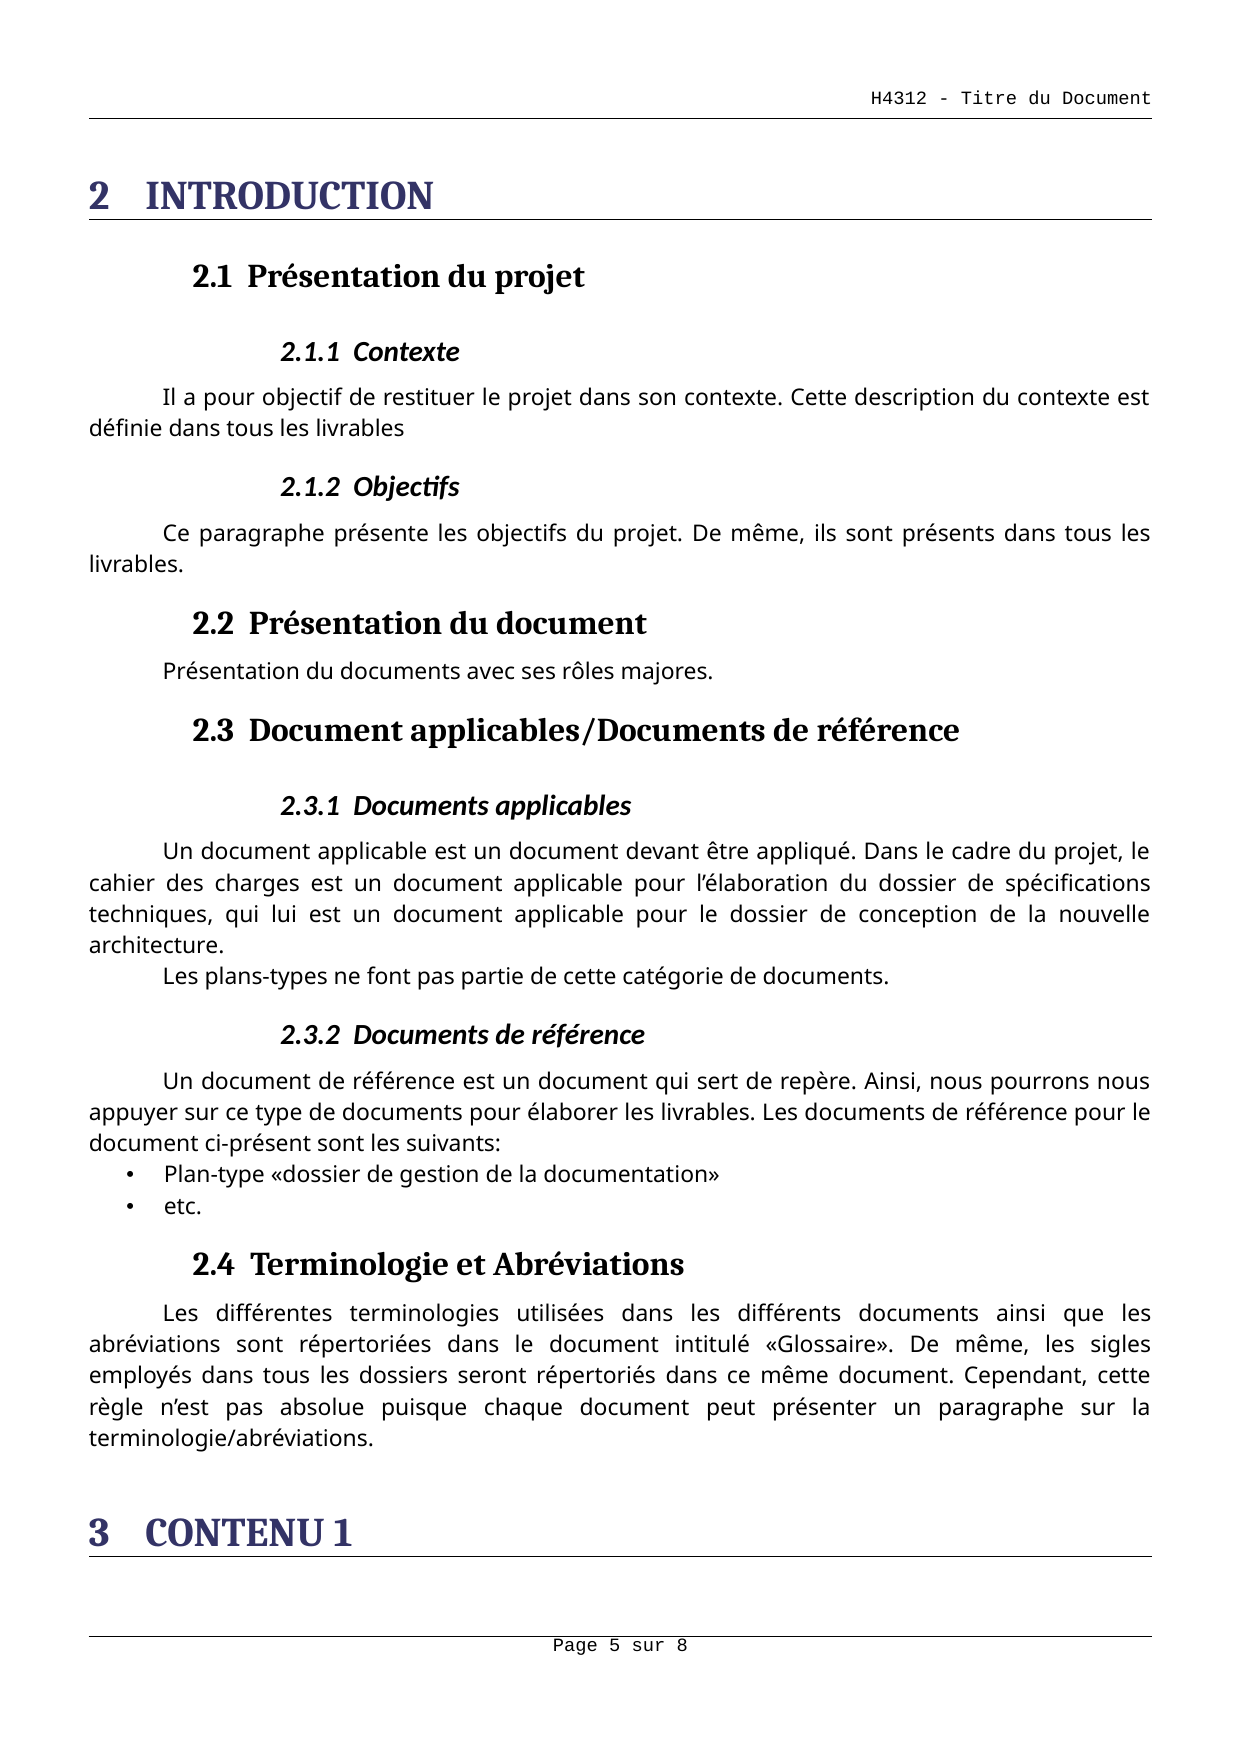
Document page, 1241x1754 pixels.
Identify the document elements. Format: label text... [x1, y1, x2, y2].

text Il a pour objectif de restituer le projet dans son contexte. Cette description du contexte est définie dans tous les livrables [88, 381, 1152, 443]
subtitle Présentation du document [133, 604, 1152, 642]
text Les différentes terminologies utilisées dans les différents documents ainsi que les abréviations sont répertoriées dans le document intitulé «Glossaire». De même, les sigles employés dans tous les dossiers seront répertoriés dans ce même document. Cependant, cette règle n’est pas absolue puisque chaque document peut présenter un paragraphe sur la terminologie/abréviations. [88, 1297, 1152, 1453]
subtitle Contexte [280, 333, 1152, 368]
subtitle Document applicables/Documents de référence [133, 711, 1152, 749]
text Un document applicable est un document devant être appliqué. Dans le cadre du projet, le cahier des charges est un document applicable pour l’élaboration du dossier de spécifications techniques, qui lui est un document applicable pour le dossier de conception de la nouvelle architecture. [88, 835, 1152, 960]
subtitle Documents de référence [280, 1016, 1152, 1052]
list etc. [126, 1189, 1152, 1221]
subtitle Documents applicables [280, 787, 1152, 823]
list Plan-type «dossier de gestion de la documentation» [126, 1158, 1152, 1189]
subtitle Terminologie et Abréviations [133, 1246, 1152, 1284]
text Ce paragraphe présente les objectifs du projet. De même, ils sont présents dans tous les livrables. [88, 517, 1152, 579]
subtitle Objectifs [280, 468, 1152, 504]
subtitle Présentation du projet [133, 257, 1152, 295]
subtitle Introduction [88, 172, 1152, 219]
subtitle Contenu 1 [88, 1509, 1152, 1556]
text Présentation du documents avec ses rôles majores. [88, 655, 1152, 686]
text Un document de référence est un document qui sert de repère. Ainsi, nous pourrons nous appuyer sur ce type de documents pour élaborer les livrables. Les documents de référence pour le document ci-présent sont les suivants: [88, 1064, 1152, 1158]
text Les plans-types ne font pas partie de cette catégorie de documents. [88, 960, 1152, 991]
